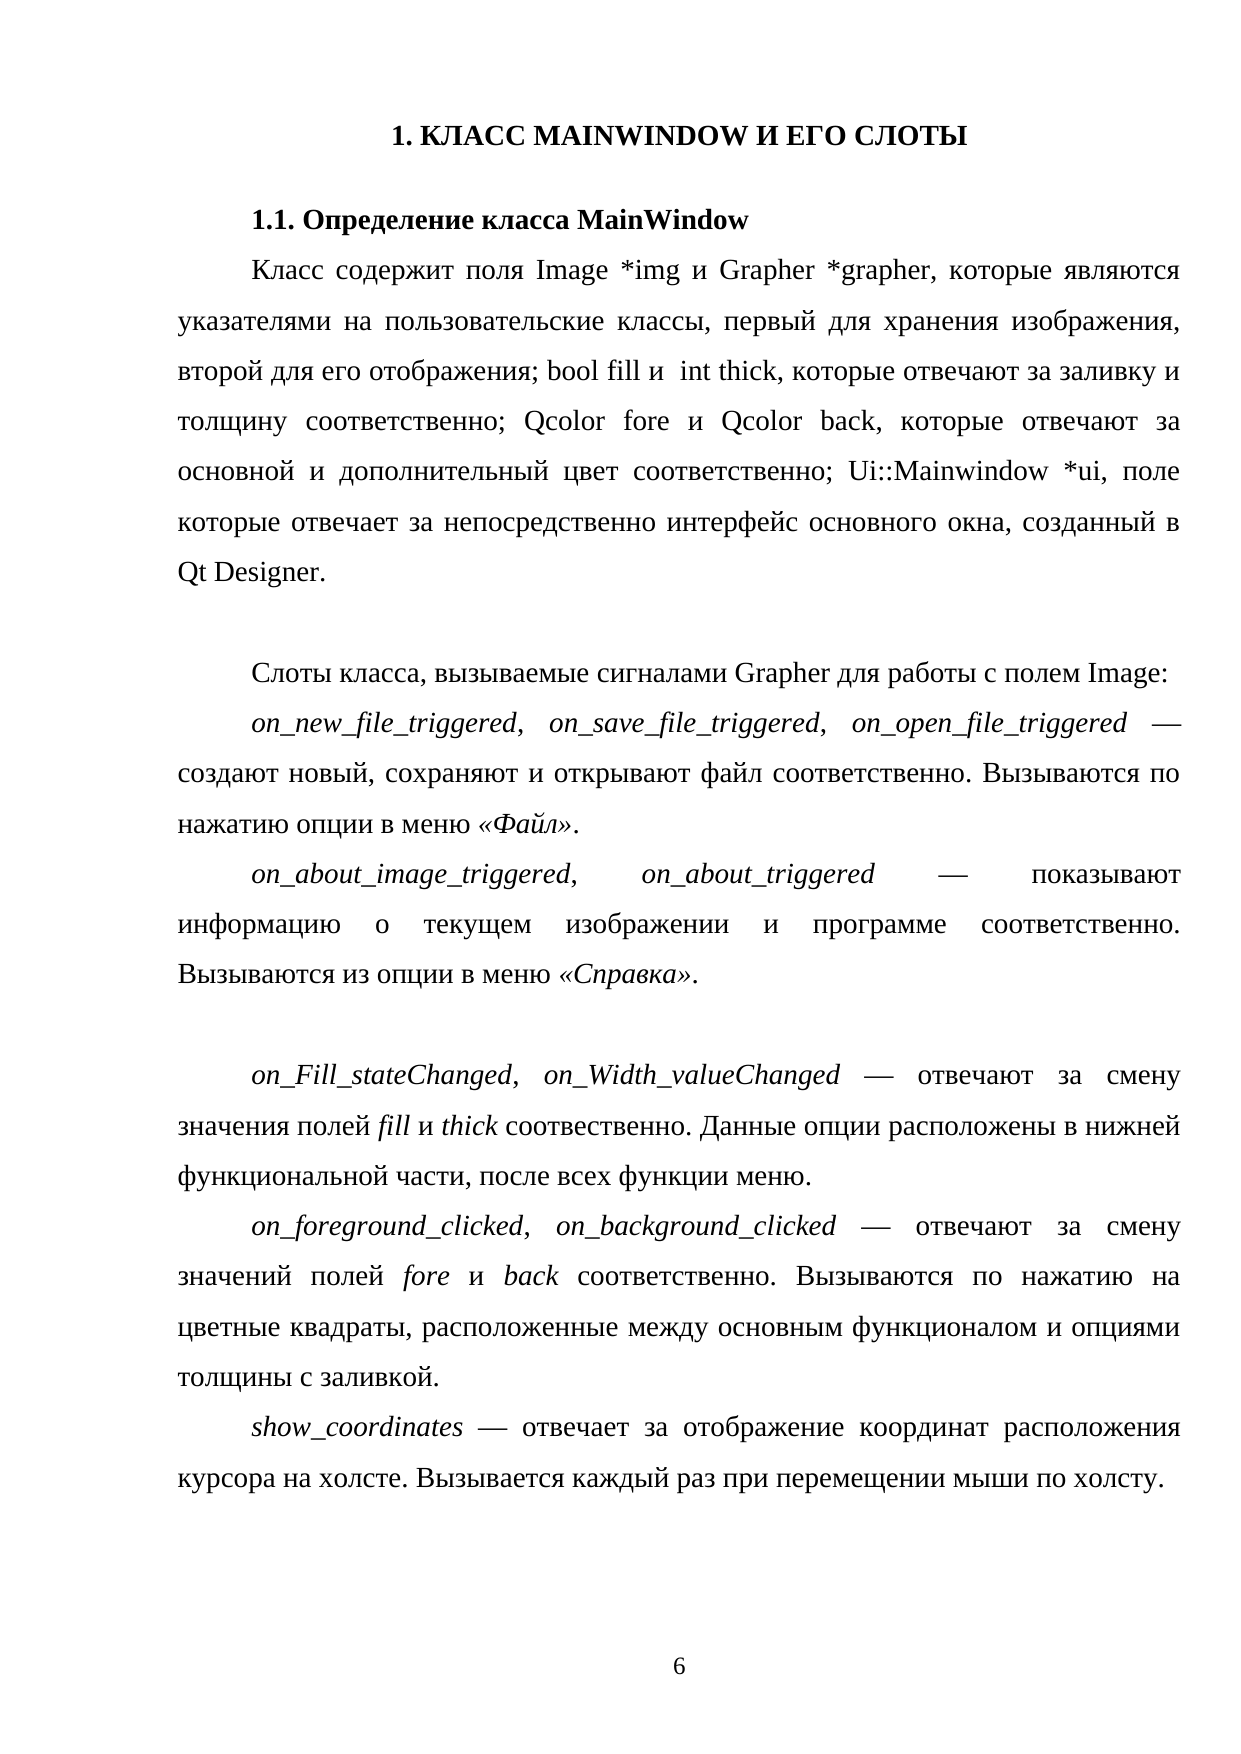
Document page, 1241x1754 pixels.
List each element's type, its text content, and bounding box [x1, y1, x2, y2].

text Слоты класса, вызываемые сигналами Grapher для работы с полем Image: [177, 655, 1181, 688]
text on_about_image_triggered, on_about_triggered — показывают информацию о текущем изображении и программе соответственно. Вызываются из опции в меню «Справка». [177, 856, 1181, 990]
text show_coordinates — отвечает за отображение координат расположения курсора на холсте. Вызывается каждый раз при перемещении мыши по холсту. [177, 1409, 1181, 1493]
text on_new_file_triggered, on_save_file_triggered, on_open_file_triggered — создают новый, сохраняют и открывают файл соответственно. Вызываются по нажатию опции в меню «Файл». [177, 705, 1181, 839]
subtitle 1. КЛАСС MAINWINDOW И ЕГО СЛОТЫ [177, 118, 1181, 152]
subtitle 1.1. Определение класса MainWindow [177, 202, 1181, 236]
text on_Fill_stateChanged, on_Width_valueChanged — отвечают за смену значения полей fill и thick соотвественно. Данные опции расположены в нижней функциональной части, после всех функции меню. [177, 1057, 1181, 1191]
text Класс содержит поля Image *img и Grapher *grapher, которые являются указателями на пользовательские классы, первый для хранения изображения, второй для его отображения; bool fill и int thick, которые отвечают за заливку и толщину соответственно; Qcolor fore и Qcolor back, которые отвечают за основной и дополнительный цвет соответственно; Ui::Mainwindow *ui, поле которые отвечает за непосредственно интерфейс основного окна, созданный в Qt Designer. [177, 252, 1181, 588]
text on_foreground_clicked, on_background_clicked — отвечают за смену значений полей fore и back соответственно. Вызываются по нажатию на цветные квадраты, расположенные между основным функционалом и опциями толщины с заливкой. [177, 1208, 1181, 1393]
